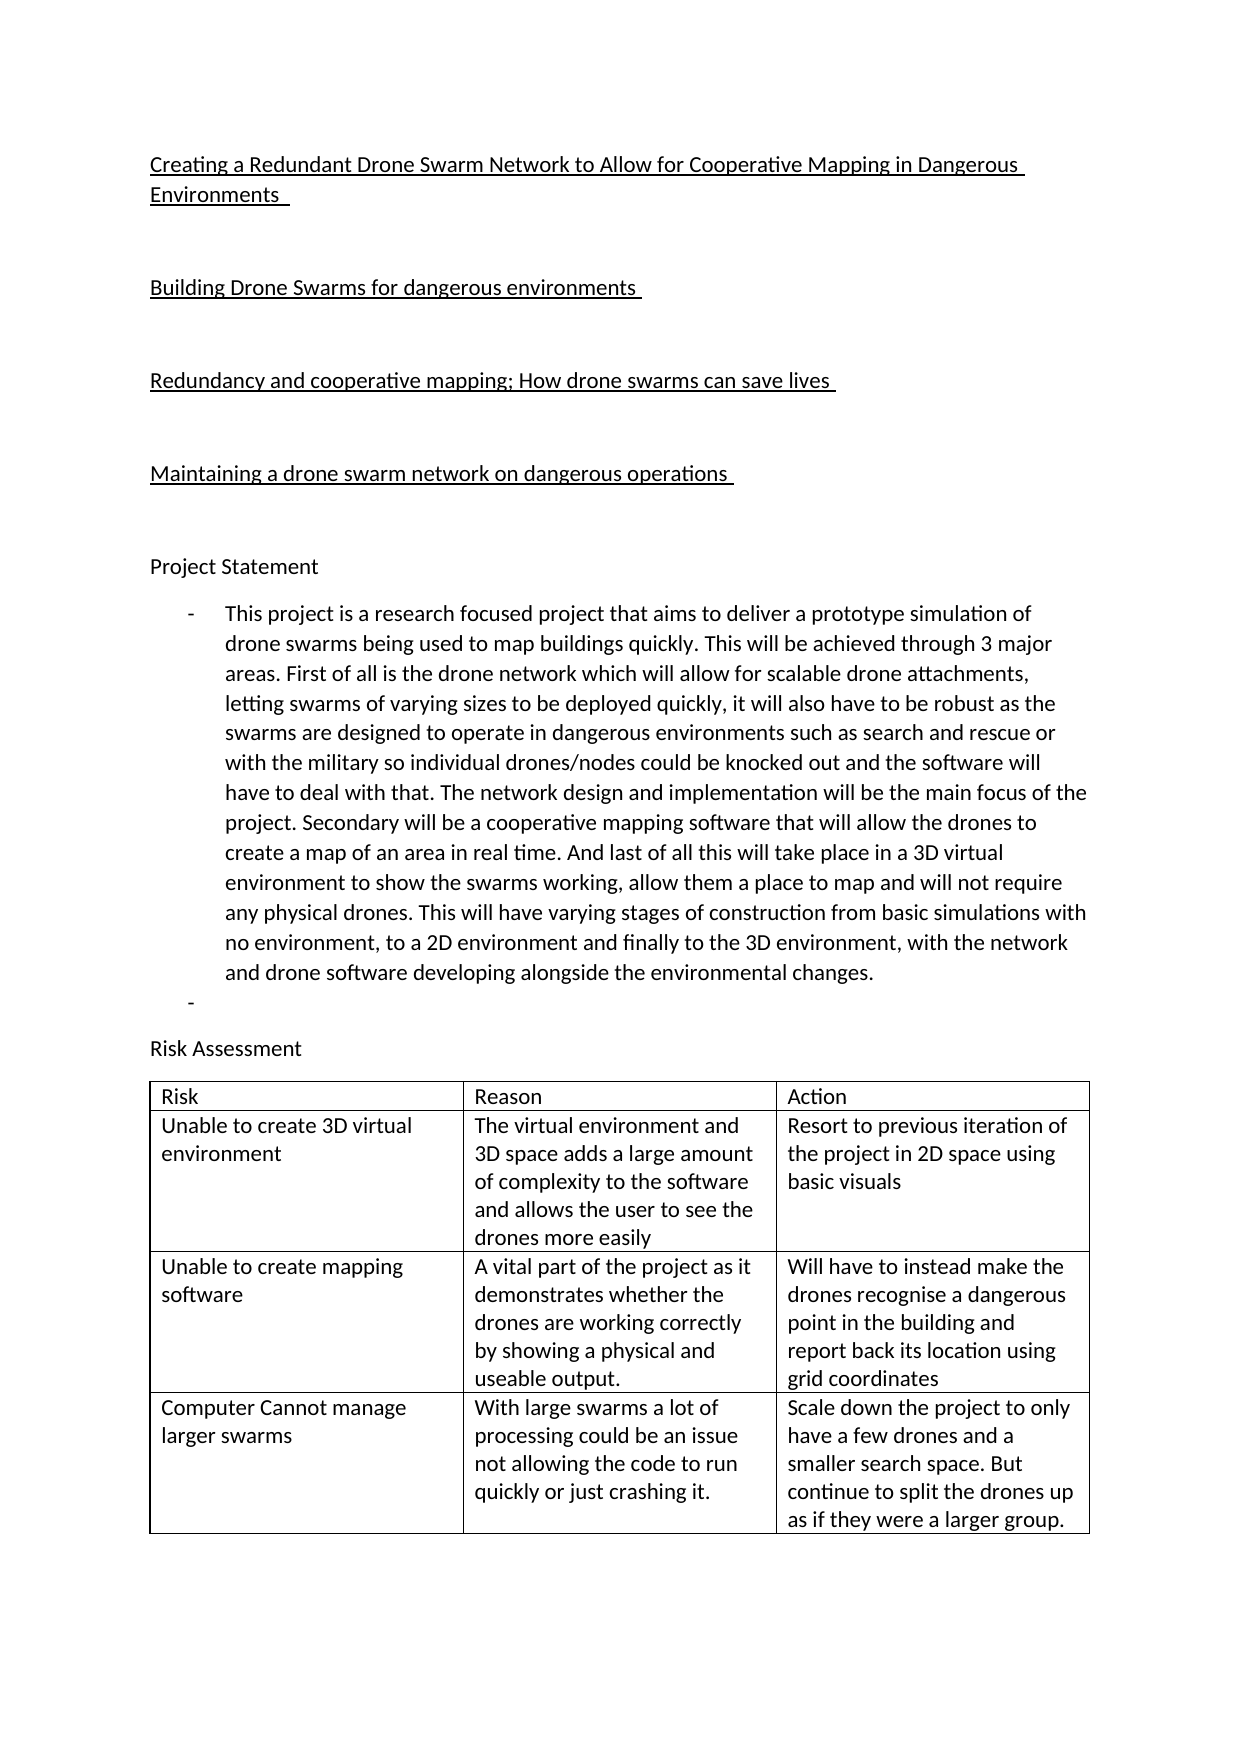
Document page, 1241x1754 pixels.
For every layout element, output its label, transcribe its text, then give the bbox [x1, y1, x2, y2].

table_cell The virtual environment and 3D space adds a large amount of complexity to the software and allows the user to see the drones more easily [464, 1111, 776, 1251]
list This project is a research focused project that aims to deliver a prototype simulation of drone swarms being used to map buildings quickly. This will be achieved through 3 major areas. First of all is the drone network which will allow for scalable drone attachments, letting swarms of varying sizes to be deployed quickly, it will also have to be robust as the swarms are designed to operate in dangerous environments such as search and rescue or with the military so individual drones/nodes could be knocked out and the software will have to deal with that. The network design and implementation will be the main focus of the project. Secondary will be a cooperative mapping software that will allow the drones to create a map of an area in real time. And last of all this will take place in a 3D virtual environment to show the swarms working, allow them a place to map and will not require any physical drones. This will have varying stages of construction from basic simulations with no environment, to a 2D environment and finally to the 3D environment, with the network and drone software developing alongside the environmental changes. [187, 599, 1090, 986]
table_cell Will have to instead make the drones recognise a dangerous point in the building and report back its location using grid coordinates [777, 1252, 1089, 1392]
text Creating a Redundant Drone Swarm Network to Allow for Cooperative Mapping in Dangerous Environments [150, 150, 1090, 208]
table_cell Resort to previous iteration of the project in 2D space using basic visuals [777, 1111, 1089, 1251]
table_cell Unable to create mapping software [151, 1252, 463, 1392]
table_cell Computer Cannot manage larger swarms [151, 1393, 463, 1533]
text Building Drone Swarms for dangerous environments [150, 273, 1090, 301]
table_header Risk [151, 1082, 463, 1110]
table_cell With large swarms a lot of processing could be an issue not allowing the code to run quickly or just crashing it. [464, 1393, 776, 1533]
text Maintaining a drone swarm network on dangerous operations [150, 459, 1090, 487]
table_header Reason [464, 1082, 776, 1110]
text Project Statement [150, 552, 1090, 580]
text Risk Assessment [150, 1034, 1090, 1062]
table_cell Unable to create 3D virtual environment [151, 1111, 463, 1251]
table_header Action [777, 1082, 1089, 1110]
table_cell Scale down the project to only have a few drones and a smaller search space. But continue to split the drones up as if they were a larger group. [777, 1393, 1089, 1533]
table_cell A vital part of the project as it demonstrates whether the drones are working correctly by showing a physical and useable output. [464, 1252, 776, 1392]
text Redundancy and cooperative mapping; How drone swarms can save lives [150, 366, 1090, 394]
